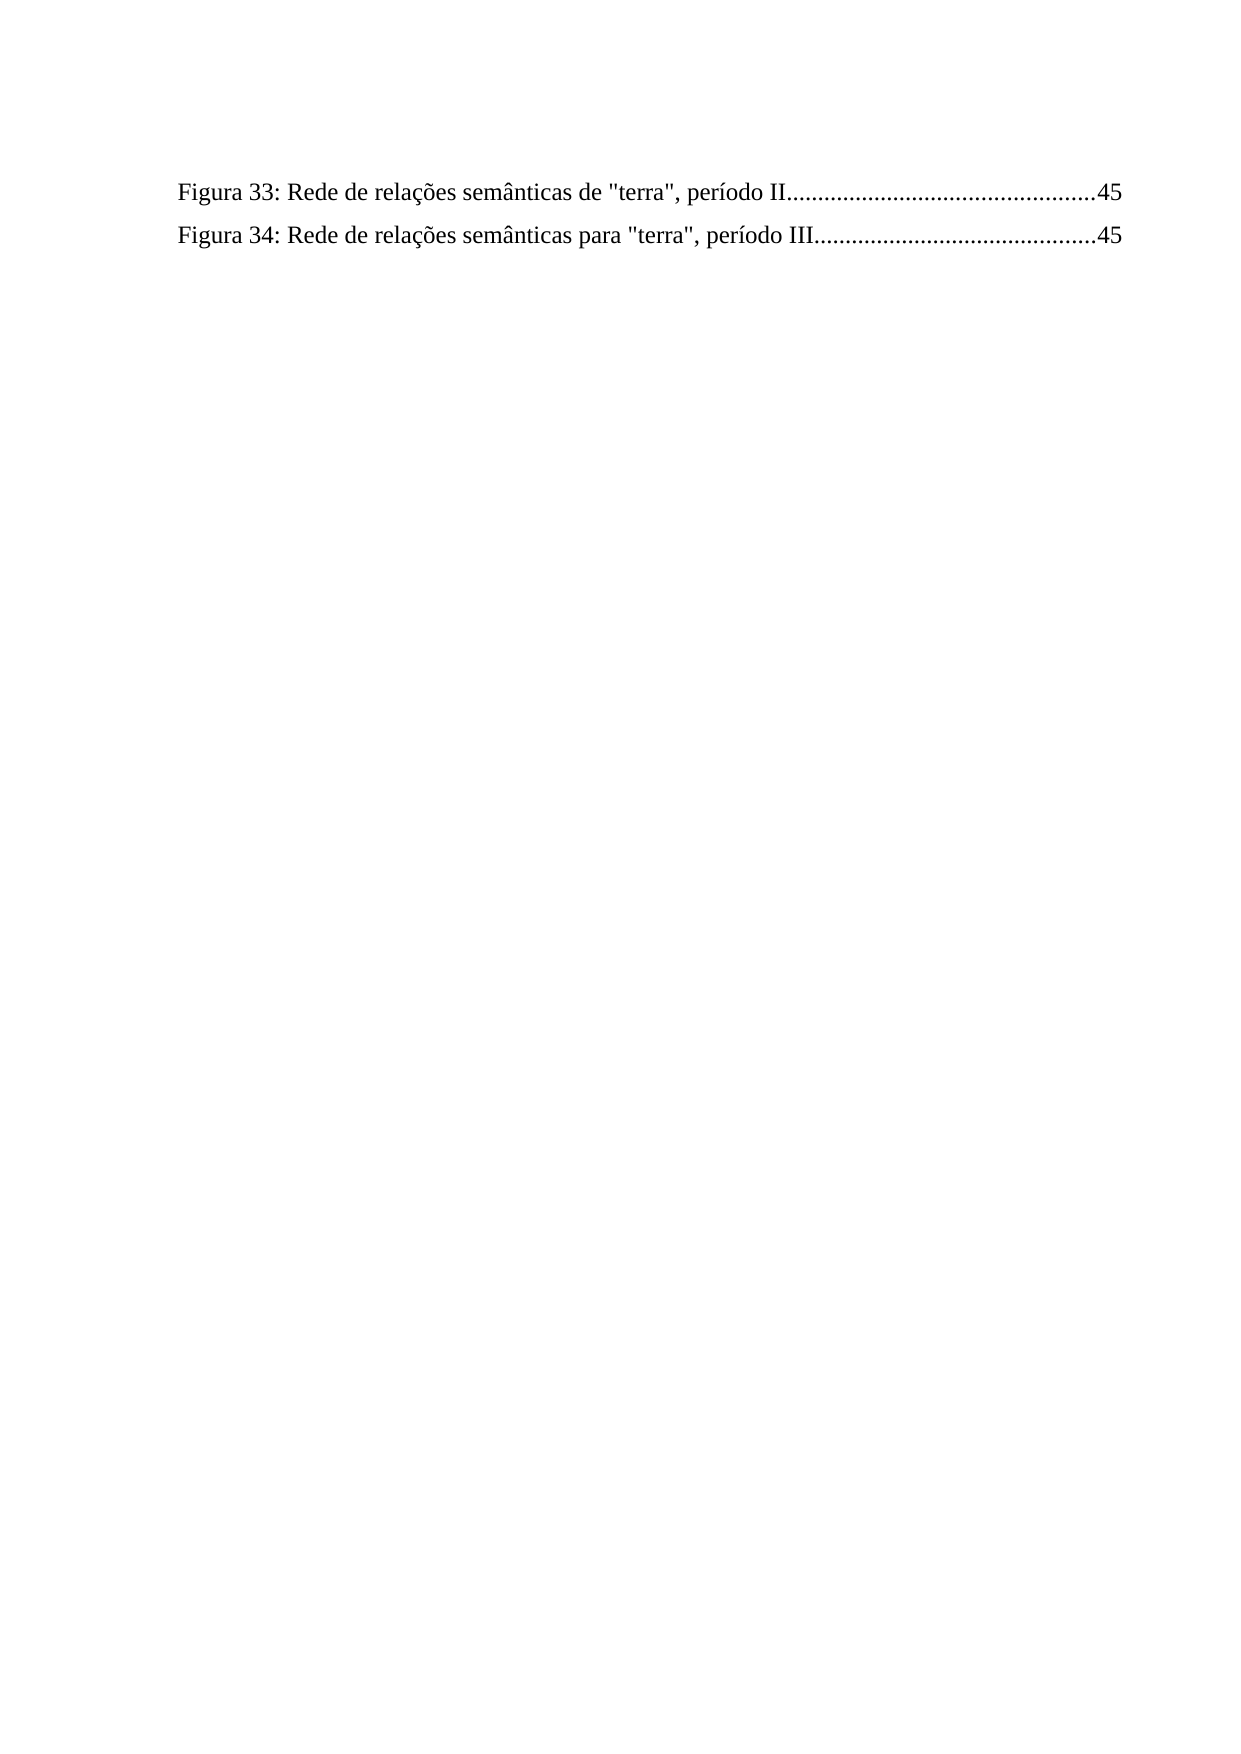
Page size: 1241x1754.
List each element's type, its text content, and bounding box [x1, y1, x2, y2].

text Figura 33: Rede de relações semânticas de "terra", período II 45 [177, 177, 1122, 206]
text Figura 34: Rede de relações semânticas para "terra", período III 45 [177, 220, 1122, 249]
